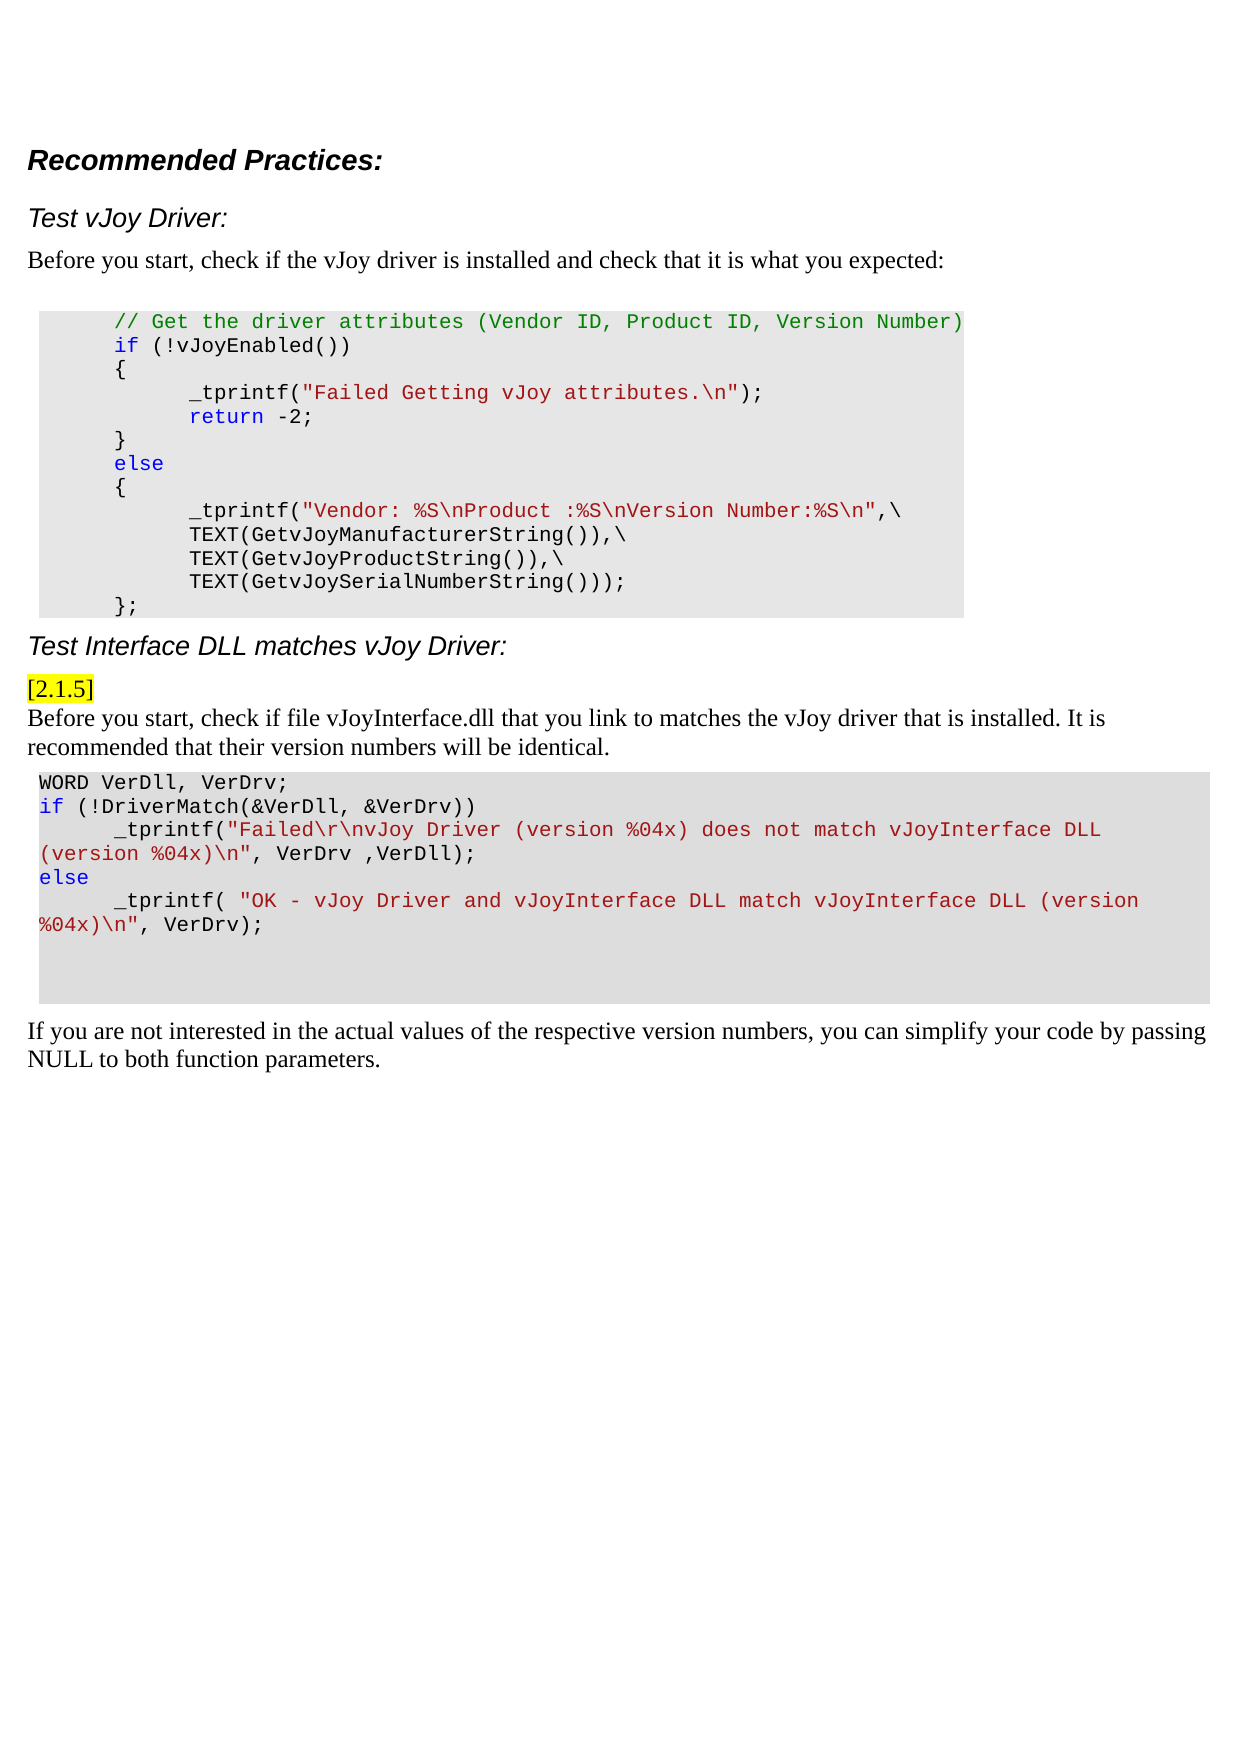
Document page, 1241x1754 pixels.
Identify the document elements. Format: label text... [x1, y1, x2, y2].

text return -2; [39, 406, 964, 429]
text }; [39, 595, 964, 618]
text [2.1.5] [27, 674, 1209, 703]
text } [39, 429, 964, 453]
text _tprintf("Failed\r\nvJoy Driver (version %04x) does not match vJoyInterface DLL (version %04x)\n", VerDrv ,VerDll); [39, 819, 1210, 867]
text _tprintf("Failed Getting vJoy attributes.\n"); [39, 382, 964, 406]
text { [39, 477, 964, 500]
text WORD VerDll, VerDrv; [39, 772, 1210, 796]
text TEXT(GetvJoySerialNumberString())); [39, 571, 964, 595]
text TEXT(GetvJoyProductString()),\ [39, 547, 964, 571]
text // Get the driver attributes (Vendor ID, Product ID, Version Number) [39, 311, 964, 335]
text else [39, 867, 1210, 890]
text Before you start, check if file vJoyInterface.dll that you link to matches the vJoy driver that is installed. It is recommended that their version numbers will be identical. [27, 703, 1209, 760]
text { [39, 358, 964, 382]
subtitle Recommended Practices: [27, 143, 1209, 177]
text _tprintf( "OK - vJoy Driver and vJoyInterface DLL match vJoyInterface DLL (version %04x)\n", VerDrv); [39, 890, 1210, 938]
text If you are not interested in the actual values of the respective version numbers, you can simplify your code by passing NULL to both function parameters. [27, 760, 1209, 1073]
text Before you start, check if the vJoy driver is installed and check that it is what you expected: [27, 245, 1209, 274]
text if (!DriverMatch(&VerDll, &VerDrv)) [39, 796, 1210, 819]
text if (!vJoyEnabled()) [39, 335, 964, 358]
text _tprintf("Vendor: %S\nProduct :%S\nVersion Number:%S\n",\ [39, 500, 964, 524]
text TEXT(GetvJoyManufacturerString()),\ [39, 524, 964, 547]
text else [39, 453, 964, 477]
subtitle Test vJoy Driver: [27, 202, 1209, 233]
subtitle Test Interface DLL matches vJoy Driver: [27, 299, 1209, 662]
